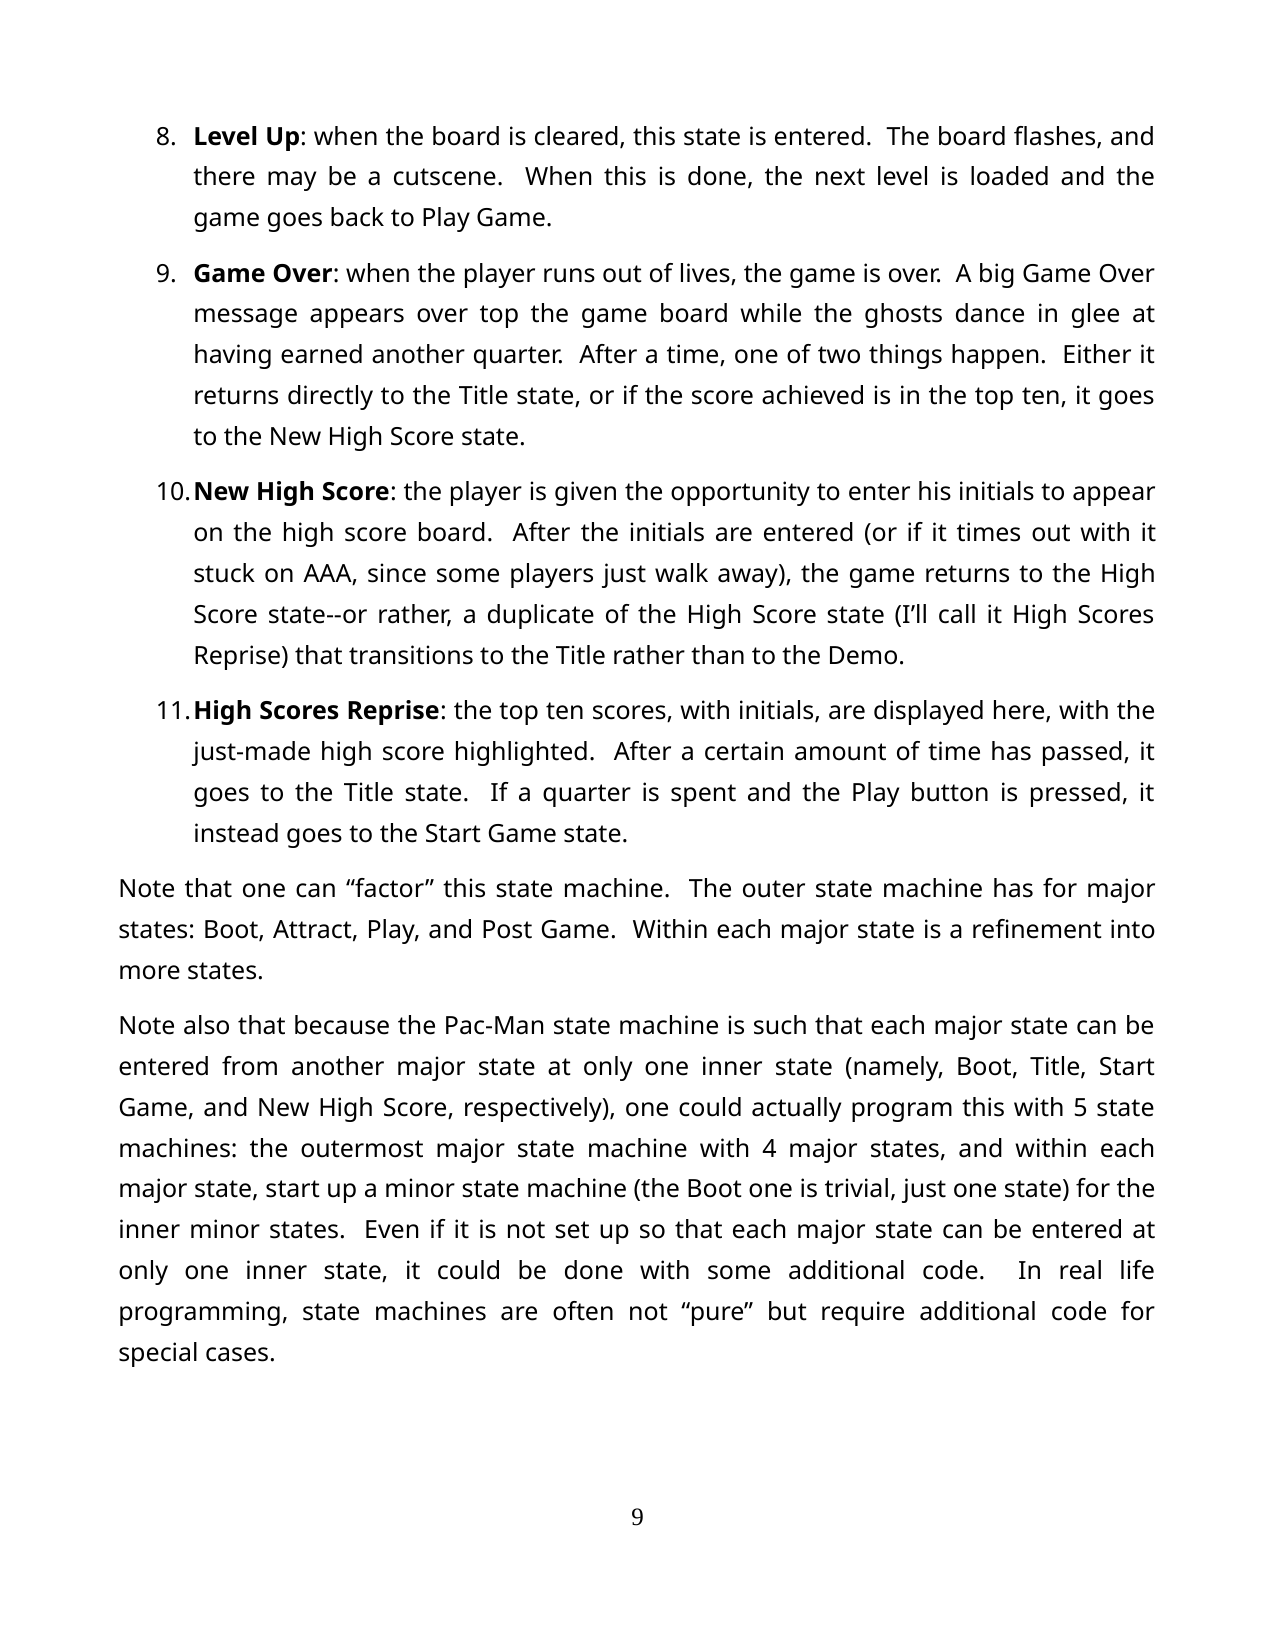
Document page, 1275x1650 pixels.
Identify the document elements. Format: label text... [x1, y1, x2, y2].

list Game Over: when the player runs out of lives, the game is over. A big Game Over message appears over top the game board while the ghosts dance in glee at having earned another quarter. After a time, one of two things happen. Either it returns directly to the Title state, or if the score achieved is in the top ten, it goes to the New High Score state. [156, 255, 1157, 453]
list New High Score: the player is given the opportunity to enter his initials to appear on the high score board. After the initials are entered (or if it times out with it stuck on AAA, since some players just walk away), the game returns to the High Score state--or rather, a duplicate of the High Score state (I’ll call it High Scores Reprise) that transitions to the Title rather than to the Demo. [156, 474, 1157, 671]
list Level Up: when the board is cleared, this state is entered. The board flashes, and there may be a cutscene. When this is done, the next level is loaded and the game goes back to Play Game. [156, 118, 1157, 234]
text Note that one can “factor” this state machine. The outer state machine has for major states: Boot, Attract, Play, and Post Game. Within each major state is a refinement into more states. [118, 871, 1157, 986]
list High Scores Reprise: the top ten scores, with initials, are displayed here, with the just-made high score highlighted. After a certain amount of time has passed, it goes to the Title state. If a quarter is spent and the Play button is pressed, it instead goes to the Start Game state. [156, 693, 1157, 849]
text Note also that because the Pac-Man state machine is such that each major state can be entered from another major state at only one inner state (namely, Boot, Title, Start Game, and New High Score, respectively), one could actually program this with 5 state machines: the outermost major state machine with 4 major states, and within each major state, start up a minor state machine (the Boot one is trivial, just one state) for the inner minor states. Even if it is not set up so that each major state can be entered at only one inner state, it could be done with some additional code. In real life programming, state machines are often not “pure” but require additional code for special cases. [118, 1008, 1157, 1368]
